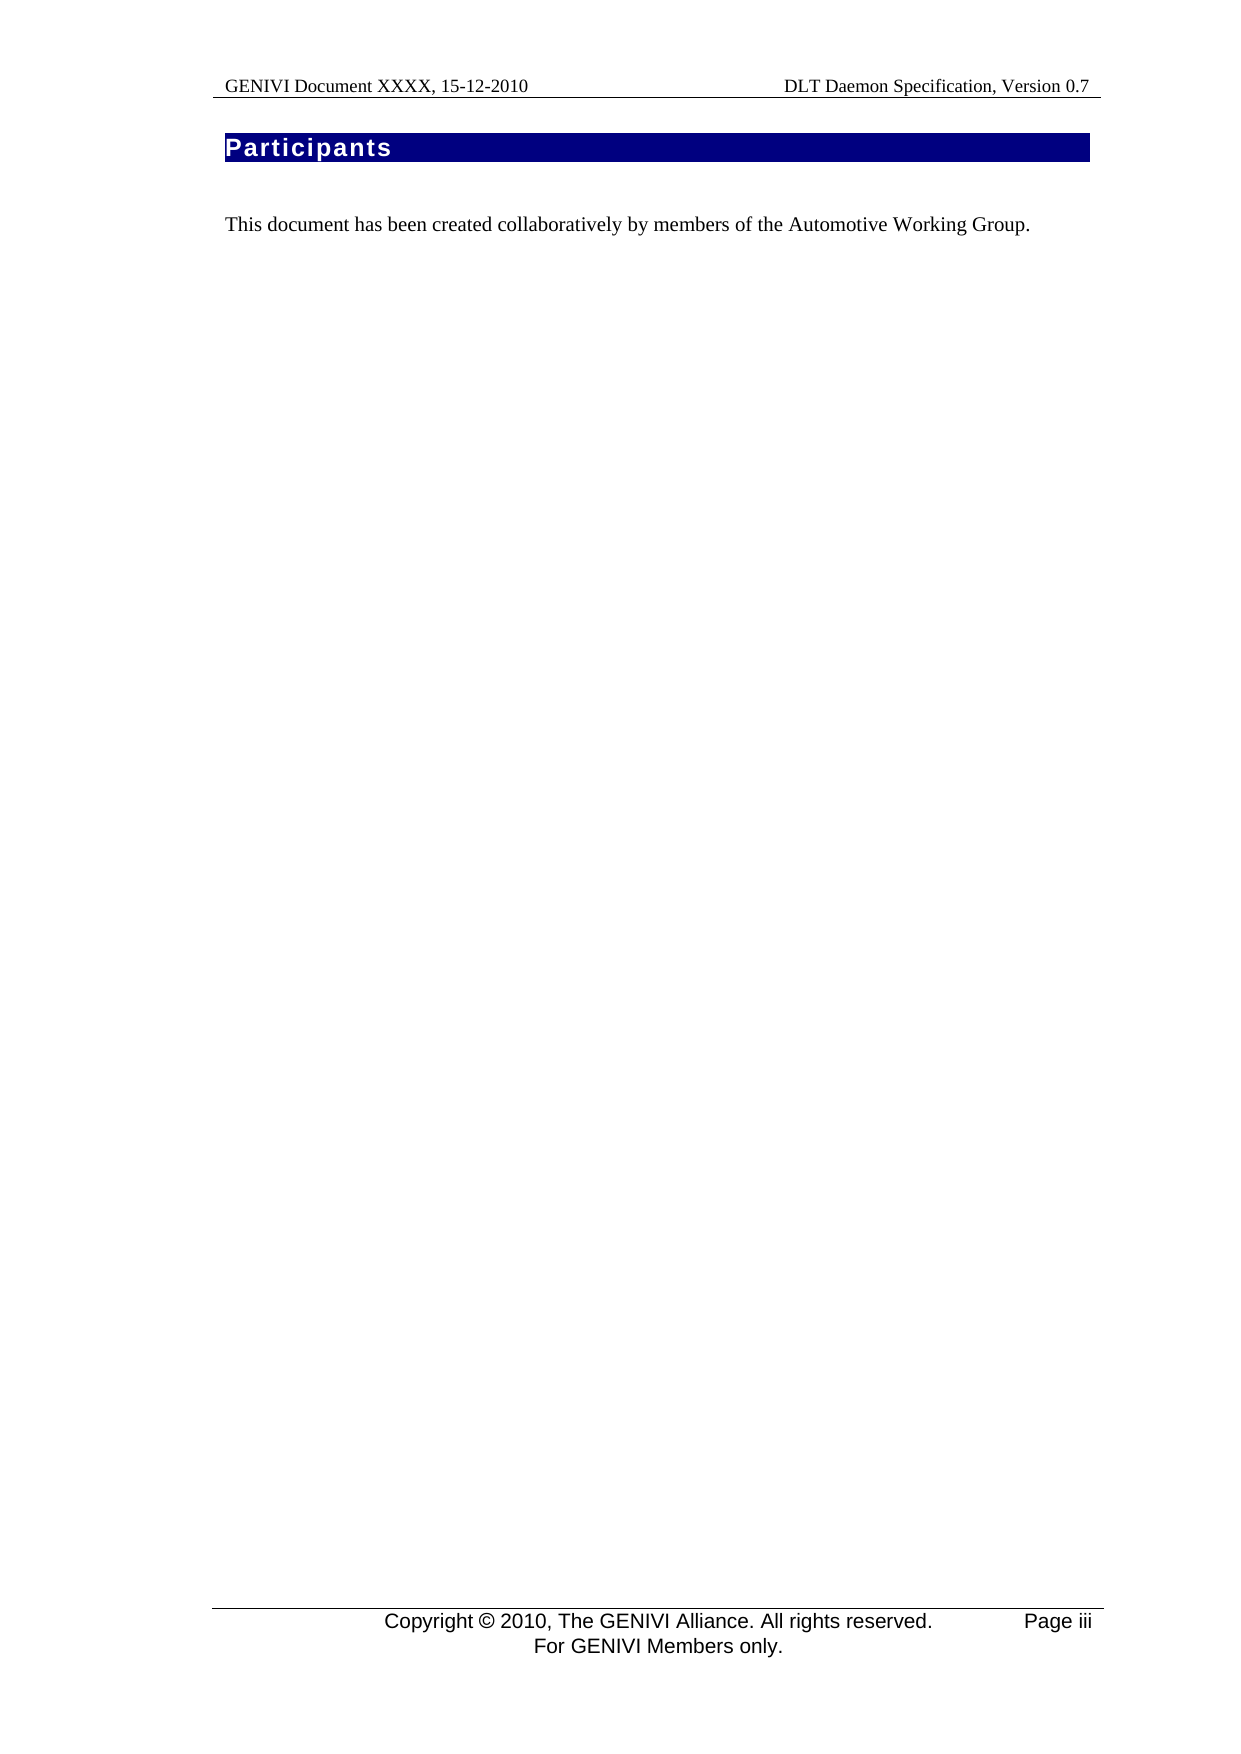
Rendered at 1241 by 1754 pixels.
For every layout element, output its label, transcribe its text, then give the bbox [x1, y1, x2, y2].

text This document has been created collaboratively by members of the Automotive Working Group. [225, 212, 1090, 260]
subtitle Participants [225, 133, 1090, 162]
